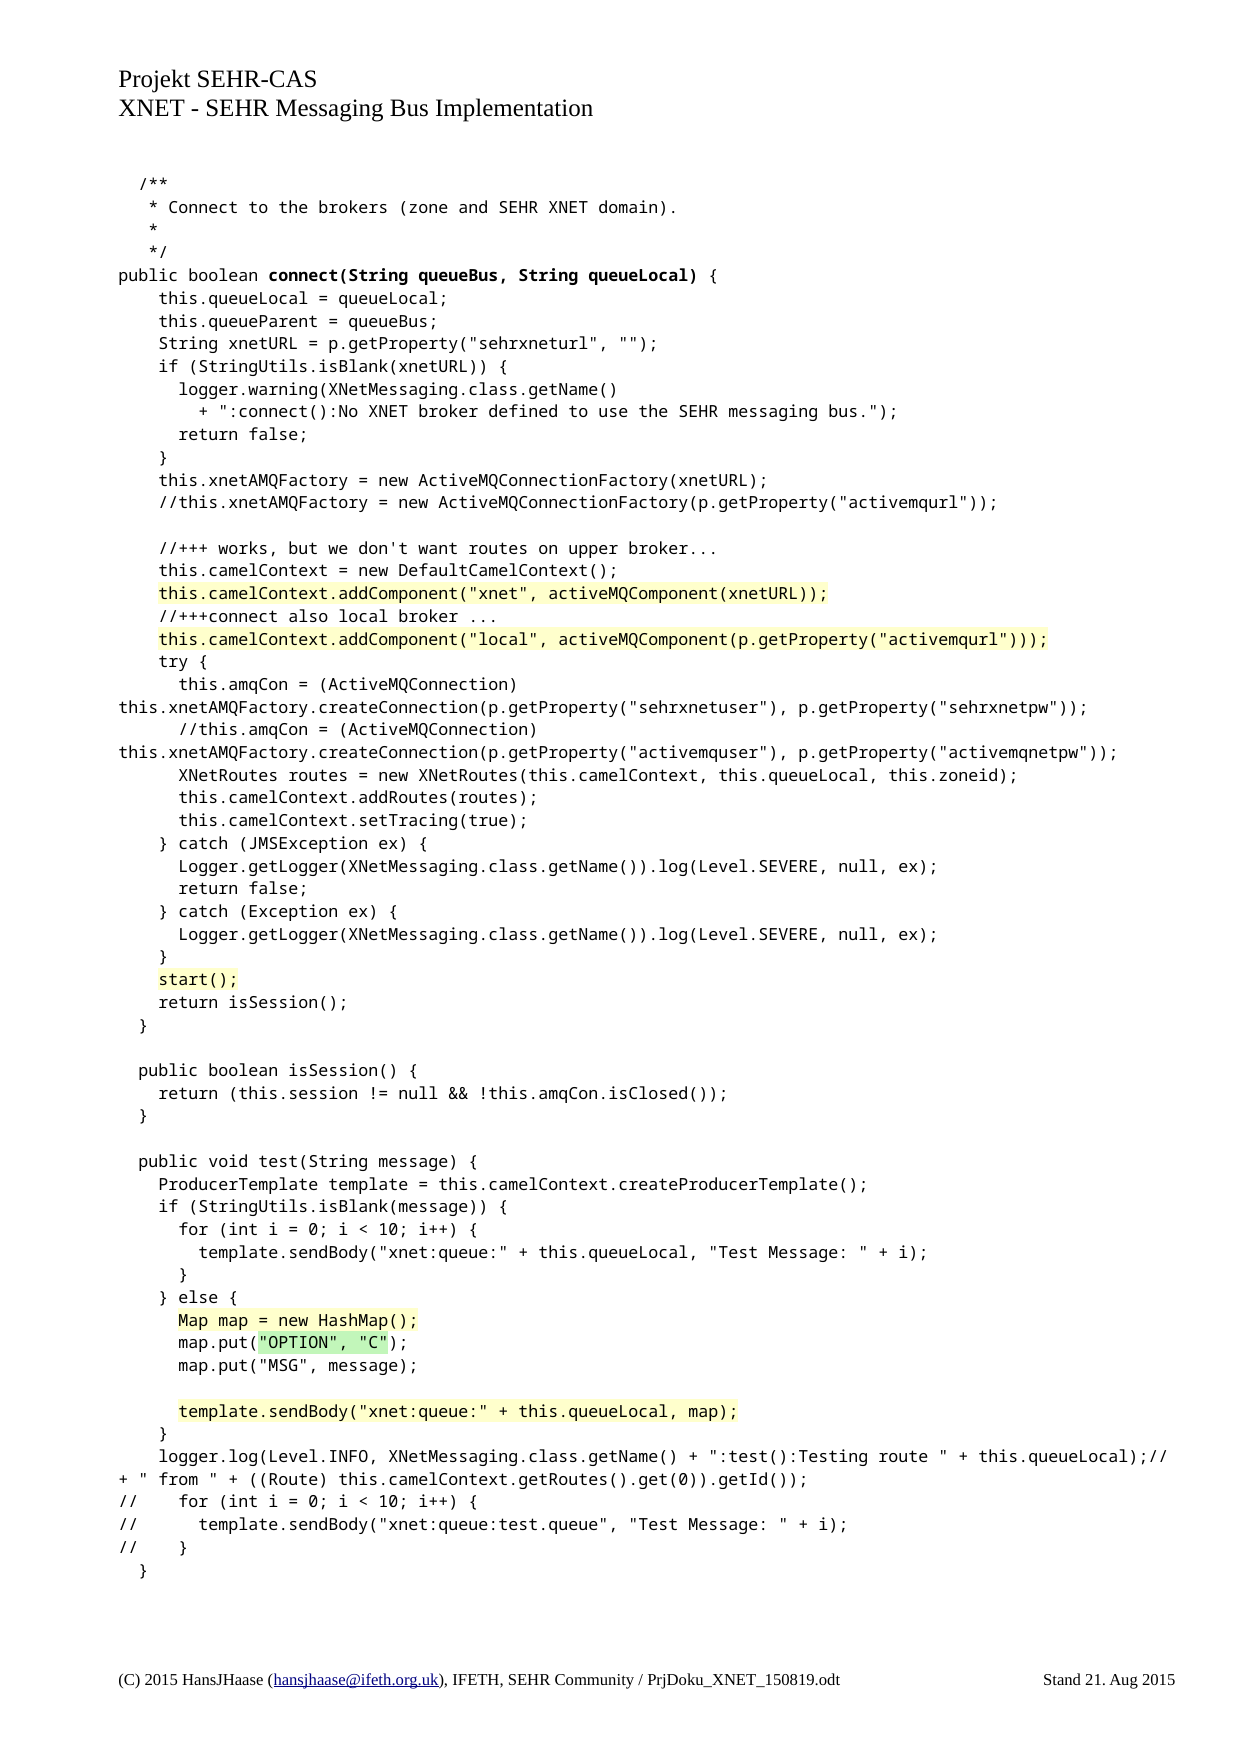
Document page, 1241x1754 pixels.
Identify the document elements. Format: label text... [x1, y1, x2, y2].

text String xnetURL = p.getProperty("sehrxneturl", ""); [118, 332, 1175, 354]
text if (StringUtils.isBlank(xnetURL)) { [118, 354, 1175, 377]
text public void test(String message) { [118, 1149, 1175, 1172]
text this.queueLocal = queueLocal; [118, 286, 1175, 309]
text Logger.getLogger(XNetMessaging.class.getName()).log(Level.SEVERE, null, ex); [118, 854, 1175, 877]
text } else { [118, 1286, 1175, 1308]
text if (StringUtils.isBlank(message)) { [118, 1195, 1175, 1217]
text } [118, 945, 1175, 968]
text logger.log(Level.INFO, XNetMessaging.class.getName() + ":test():Testing route " + this.queueLocal);// + " from " + ((Route) this.camelContext.getRoutes().get(0)).getId()); [118, 1444, 1175, 1490]
text //+++ works, but we don't want routes on upper broker... [118, 536, 1175, 559]
text } [118, 1013, 1175, 1036]
text this.camelContext.addRoutes(routes); [118, 786, 1175, 809]
text } catch (Exception ex) { [118, 899, 1175, 922]
text public boolean connect(String queueBus, String queueLocal) { [118, 264, 1175, 286]
text Map map = new HashMap(); [118, 1308, 1175, 1331]
text } [118, 445, 1175, 468]
text // } [118, 1535, 1175, 1558]
text + ":connect():No XNET broker defined to use the SEHR messaging bus."); [118, 400, 1175, 423]
text template.sendBody("xnet:queue:" + this.queueLocal, "Test Message: " + i); [118, 1240, 1175, 1263]
text return isSession(); [118, 990, 1175, 1013]
text start(); [118, 968, 1175, 990]
text map.put("MSG", message); [118, 1354, 1175, 1376]
text this.camelContext.addComponent("local", activeMQComponent(p.getProperty("activemqurl"))); [118, 627, 1175, 650]
text this.xnetAMQFactory = new ActiveMQConnectionFactory(xnetURL); [118, 468, 1175, 491]
text //this.xnetAMQFactory = new ActiveMQConnectionFactory(p.getProperty("activemqurl")); [118, 491, 1175, 513]
text map.put("OPTION", "C"); [118, 1331, 1175, 1354]
text * [118, 218, 1175, 241]
text this.camelContext.addComponent("xnet", activeMQComponent(xnetURL)); [118, 582, 1175, 604]
text } [118, 1558, 1175, 1581]
text // for (int i = 0; i < 10; i++) { [118, 1490, 1175, 1513]
text } [118, 1422, 1175, 1444]
text XNetRoutes routes = new XNetRoutes(this.camelContext, this.queueLocal, this.zoneid); [118, 763, 1175, 786]
text */ [118, 241, 1175, 264]
text return false; [118, 877, 1175, 899]
text logger.warning(XNetMessaging.class.getName() [118, 377, 1175, 400]
text } [118, 1263, 1175, 1286]
text Logger.getLogger(XNetMessaging.class.getName()).log(Level.SEVERE, null, ex); [118, 922, 1175, 945]
text //+++connect also local broker ... [118, 604, 1175, 627]
text ProducerTemplate template = this.camelContext.createProducerTemplate(); [118, 1172, 1175, 1195]
text } [118, 1104, 1175, 1127]
text this.camelContext = new DefaultCamelContext(); [118, 559, 1175, 582]
text this.amqCon = (ActiveMQConnection) this.xnetAMQFactory.createConnection(p.getProperty("sehrxnetuser"), p.getProperty("sehrxnetpw")); [118, 672, 1175, 718]
text } catch (JMSException ex) { [118, 831, 1175, 854]
text template.sendBody("xnet:queue:" + this.queueLocal, map); [118, 1399, 1175, 1422]
text * Connect to the brokers (zone and SEHR XNET domain). [118, 196, 1175, 218]
text //this.amqCon = (ActiveMQConnection) this.xnetAMQFactory.createConnection(p.getProperty("activemquser"), p.getProperty("activemqnetpw")); [118, 718, 1175, 763]
text this.camelContext.setTracing(true); [118, 809, 1175, 831]
text return (this.session != null && !this.amqCon.isClosed()); [118, 1081, 1175, 1104]
text for (int i = 0; i < 10; i++) { [118, 1217, 1175, 1240]
text public boolean isSession() { [118, 1058, 1175, 1081]
text this.queueParent = queueBus; [118, 309, 1175, 332]
text /** [118, 173, 1175, 196]
text return false; [118, 423, 1175, 445]
text // template.sendBody("xnet:queue:test.queue", "Test Message: " + i); [118, 1513, 1175, 1535]
text try { [118, 650, 1175, 672]
